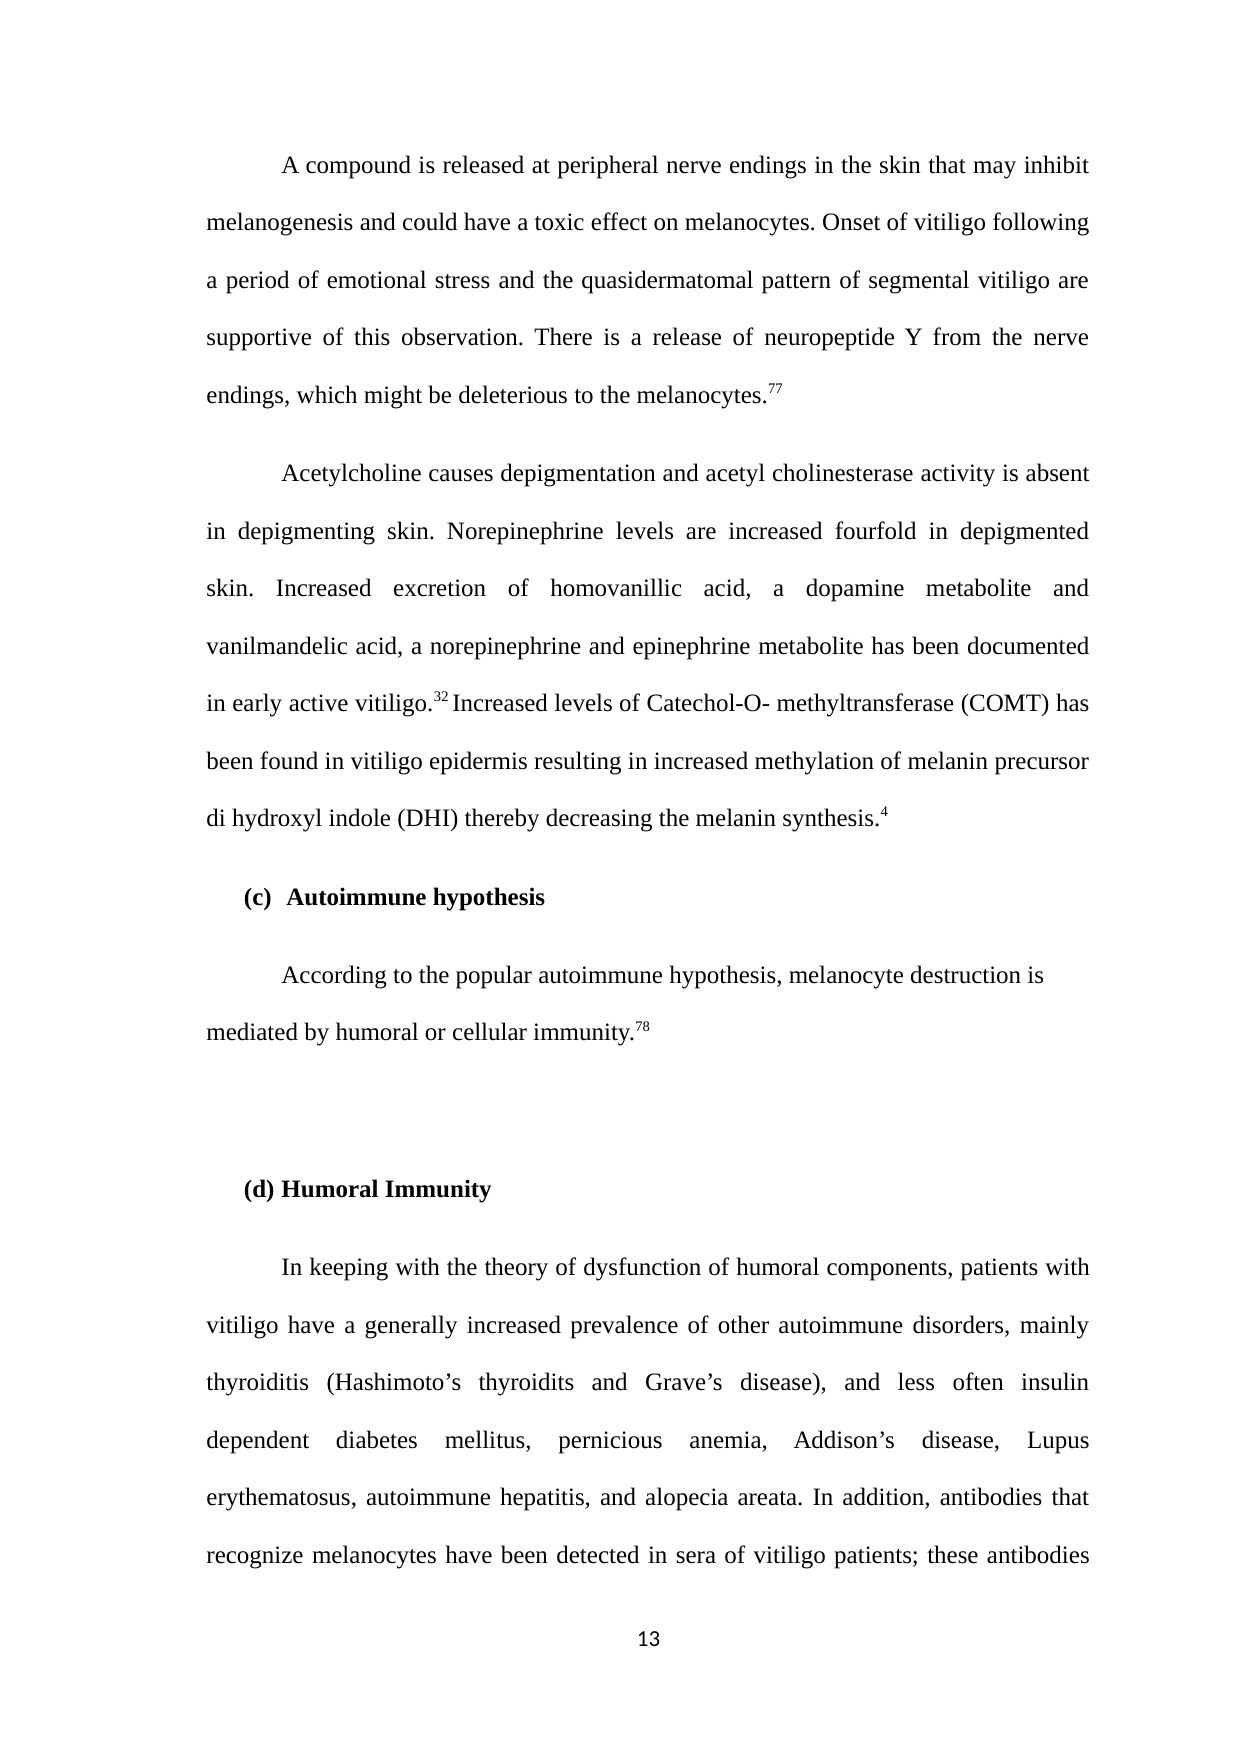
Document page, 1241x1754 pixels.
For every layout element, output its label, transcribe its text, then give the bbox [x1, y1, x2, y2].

text In keeping with the theory of dysfunction of humoral components, patients with vitiligo have a generally increased prevalence of other autoimmune disorders, mainly thyroiditis (Hashimoto’s thyroidits and Grave’s disease), and less often insulin dependent diabetes mellitus, pernicious anemia, Addison’s disease, Lupus erythematosus, autoimmune hepatitis, and alopecia areata. In addition, antibodies that recognize melanocytes have been detected in sera of vitiligo patients; these antibodies [206, 1252, 1090, 1569]
text According to the popular autoimmune hypothesis, melanocyte destruction is mediated by humoral or cellular immunity.78 [206, 960, 1090, 1046]
list Autoimmune hypothesis [244, 882, 1090, 910]
list Humoral Immunity [244, 1174, 1090, 1203]
text Acetylcholine causes depigmentation and acetyl cholinesterase activity is absent in depigmenting skin. Norepinephrine levels are increased fourfold in depigmented skin. Increased excretion of homovanillic acid, a dopamine metabolite and vanilmandelic acid, a norepinephrine and epinephrine metabolite has been documented in early active vitiligo.32 Increased levels of Catechol-O- methyltransferase (COMT) has been found in vitiligo epidermis resulting in increased methylation of melanin precursor di hydroxyl indole (DHI) thereby decreasing the melanin synthesis.4 [206, 458, 1090, 832]
text A compound is released at peripheral nerve endings in the skin that may inhibit melanogenesis and could have a toxic effect on melanocytes. Onset of vitiligo following a period of emotional stress and the quasidermatomal pattern of segmental vitiligo are supportive of this observation. There is a release of neuropeptide Y from the nerve endings, which might be deleterious to the melanocytes.77 [206, 150, 1090, 409]
